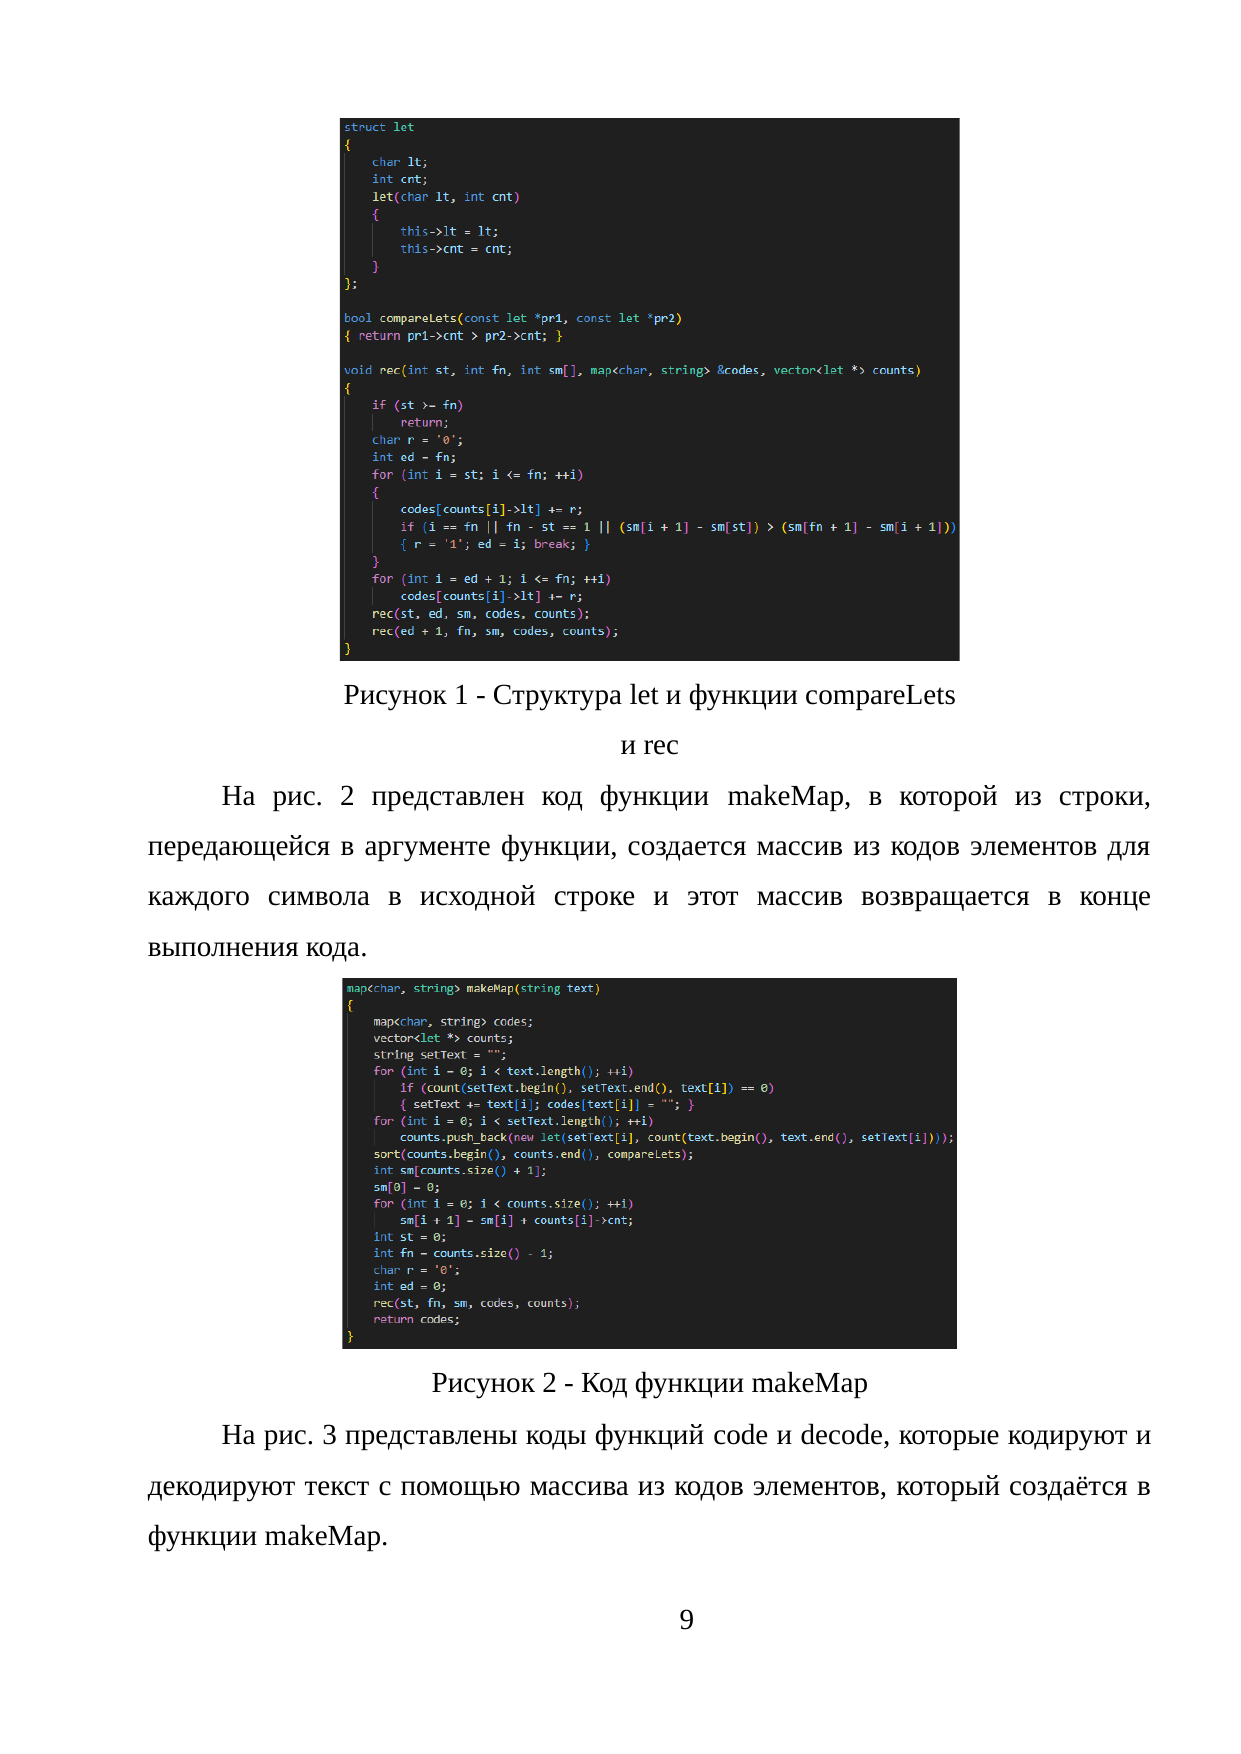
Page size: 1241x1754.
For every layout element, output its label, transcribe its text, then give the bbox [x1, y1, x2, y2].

picture [339, 118, 960, 661]
picture [342, 978, 957, 1349]
text На рис. 2 представлен код функции makeMap, в которой из строки, передающейся в аргументе функции, создается массив из кодов элементов для каждого символа в исходной строке и этот массив возвращается в конце выполнения кода. [148, 778, 1152, 962]
text Рисунок 2 - Код функции makeMap [342, 1349, 957, 1398]
text На рис. 3 представлены коды функций code и decode, которые кодируют и декодируют текст с помощью массива из кодов элементов, который создаётся в функции makeMap. [148, 1417, 1152, 1552]
text Рисунок 1 - Структура let и функции compareLets и rec [340, 661, 959, 761]
